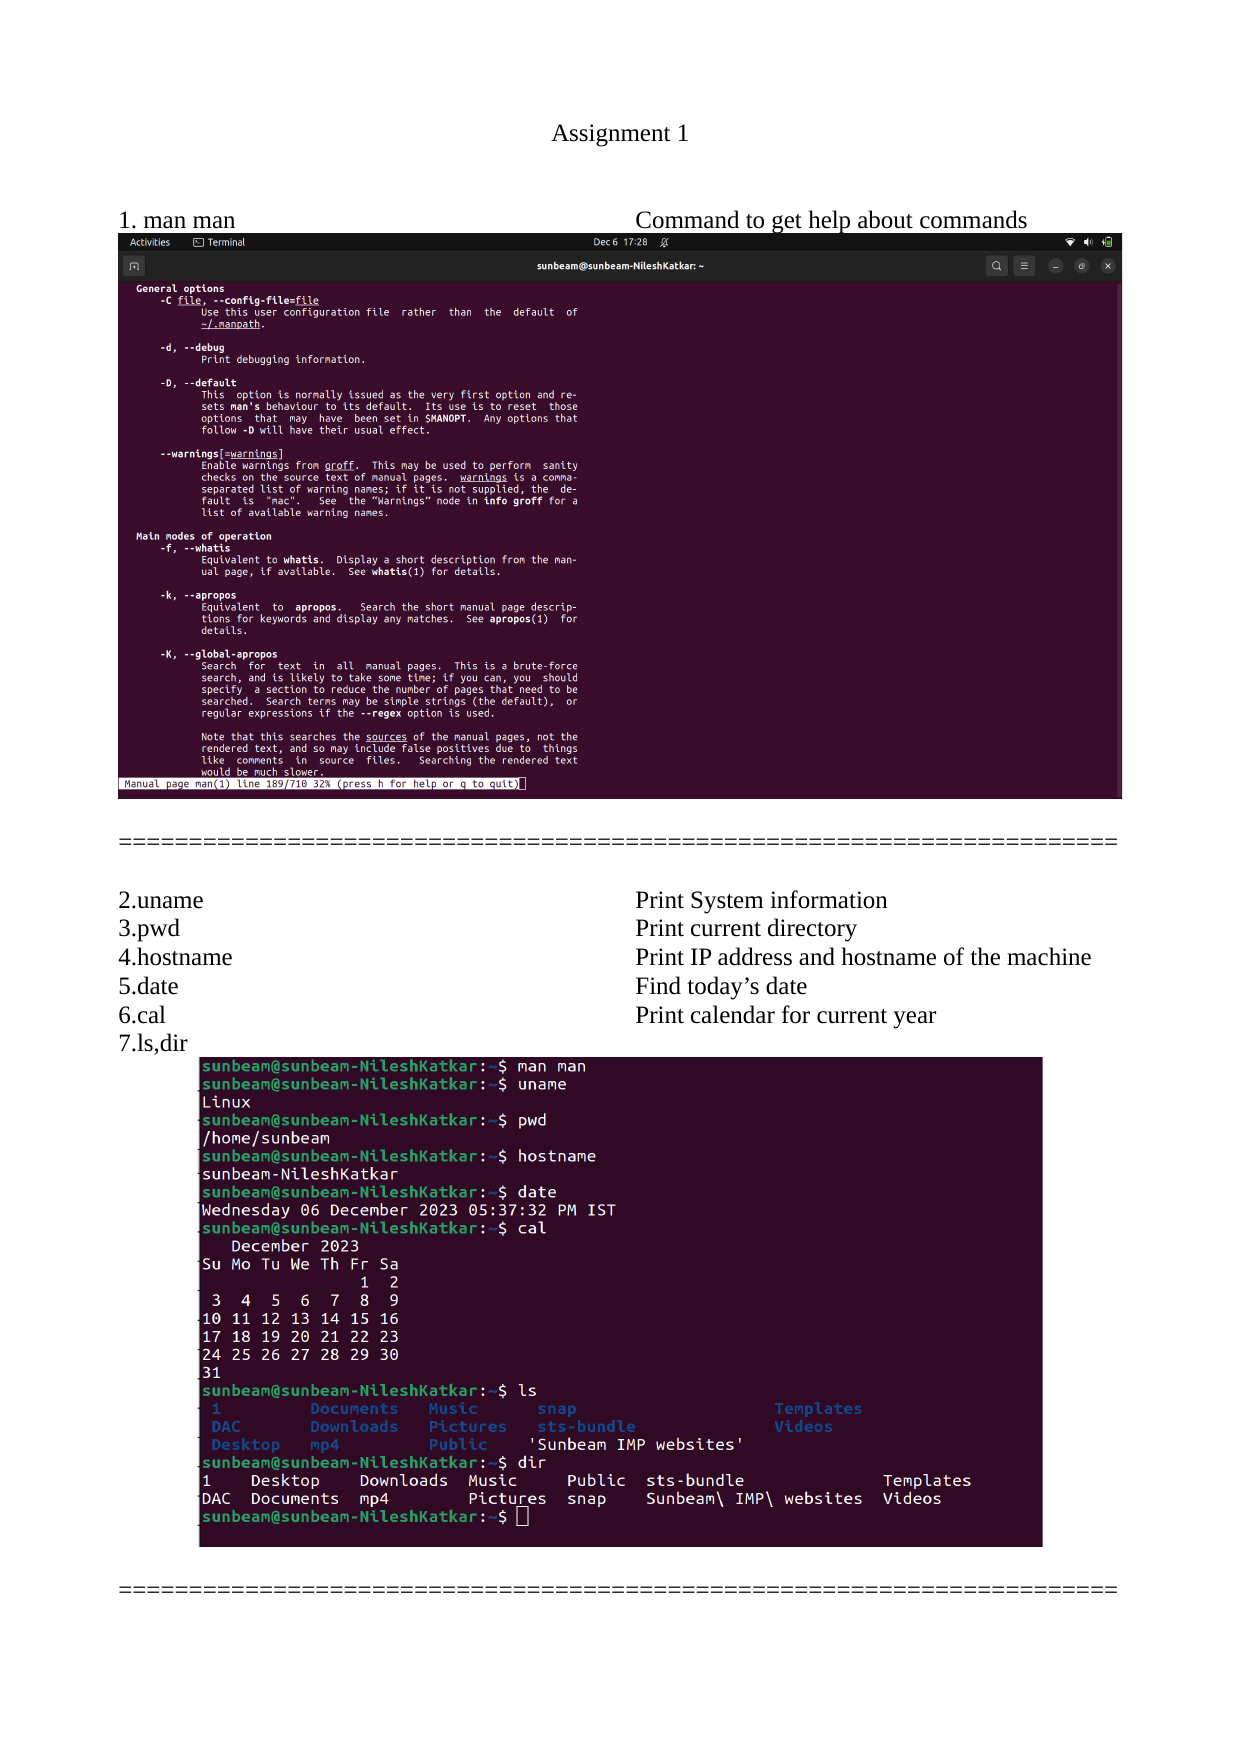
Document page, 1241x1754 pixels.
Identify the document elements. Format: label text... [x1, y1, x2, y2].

picture [118, 233, 1123, 799]
text 2.uname Print System information [118, 885, 1122, 913]
text 7.ls,dir [118, 1028, 1122, 1057]
text 3.pwd Print current directory [118, 913, 1122, 942]
text 6.cal Print calendar for current year [118, 1000, 1122, 1028]
text 5.date Find today’s date [118, 971, 1122, 1000]
text 4.hostname Print IP address and hostname of the machine [118, 942, 1122, 971]
text ======================================================================= [118, 1575, 1122, 1604]
picture [197, 1057, 1043, 1547]
text 1. man man Command to get help about commands [118, 205, 1122, 233]
text ======================================================================= [118, 827, 1122, 856]
